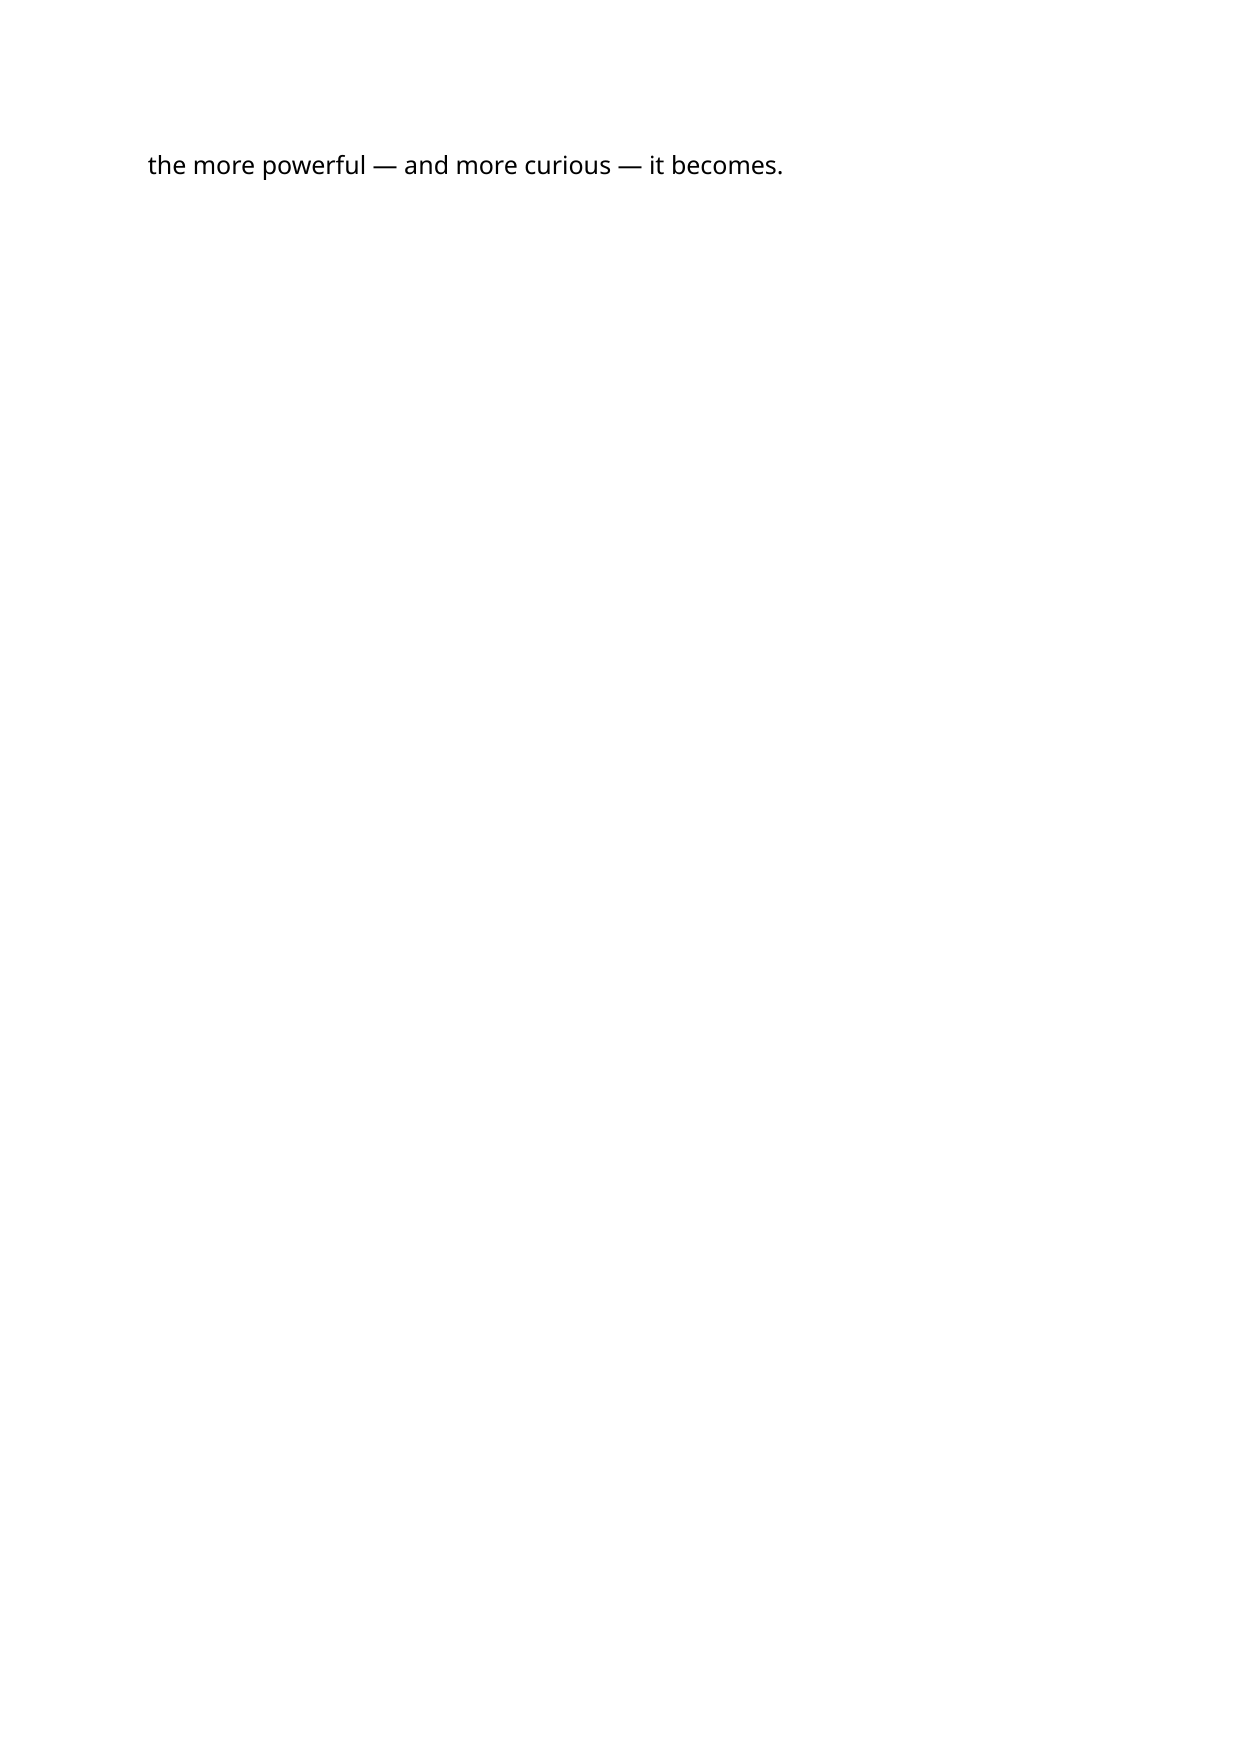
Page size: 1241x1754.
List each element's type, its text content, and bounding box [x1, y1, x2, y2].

text the more powerful — and more curious — it becomes. [148, 148, 1093, 182]
